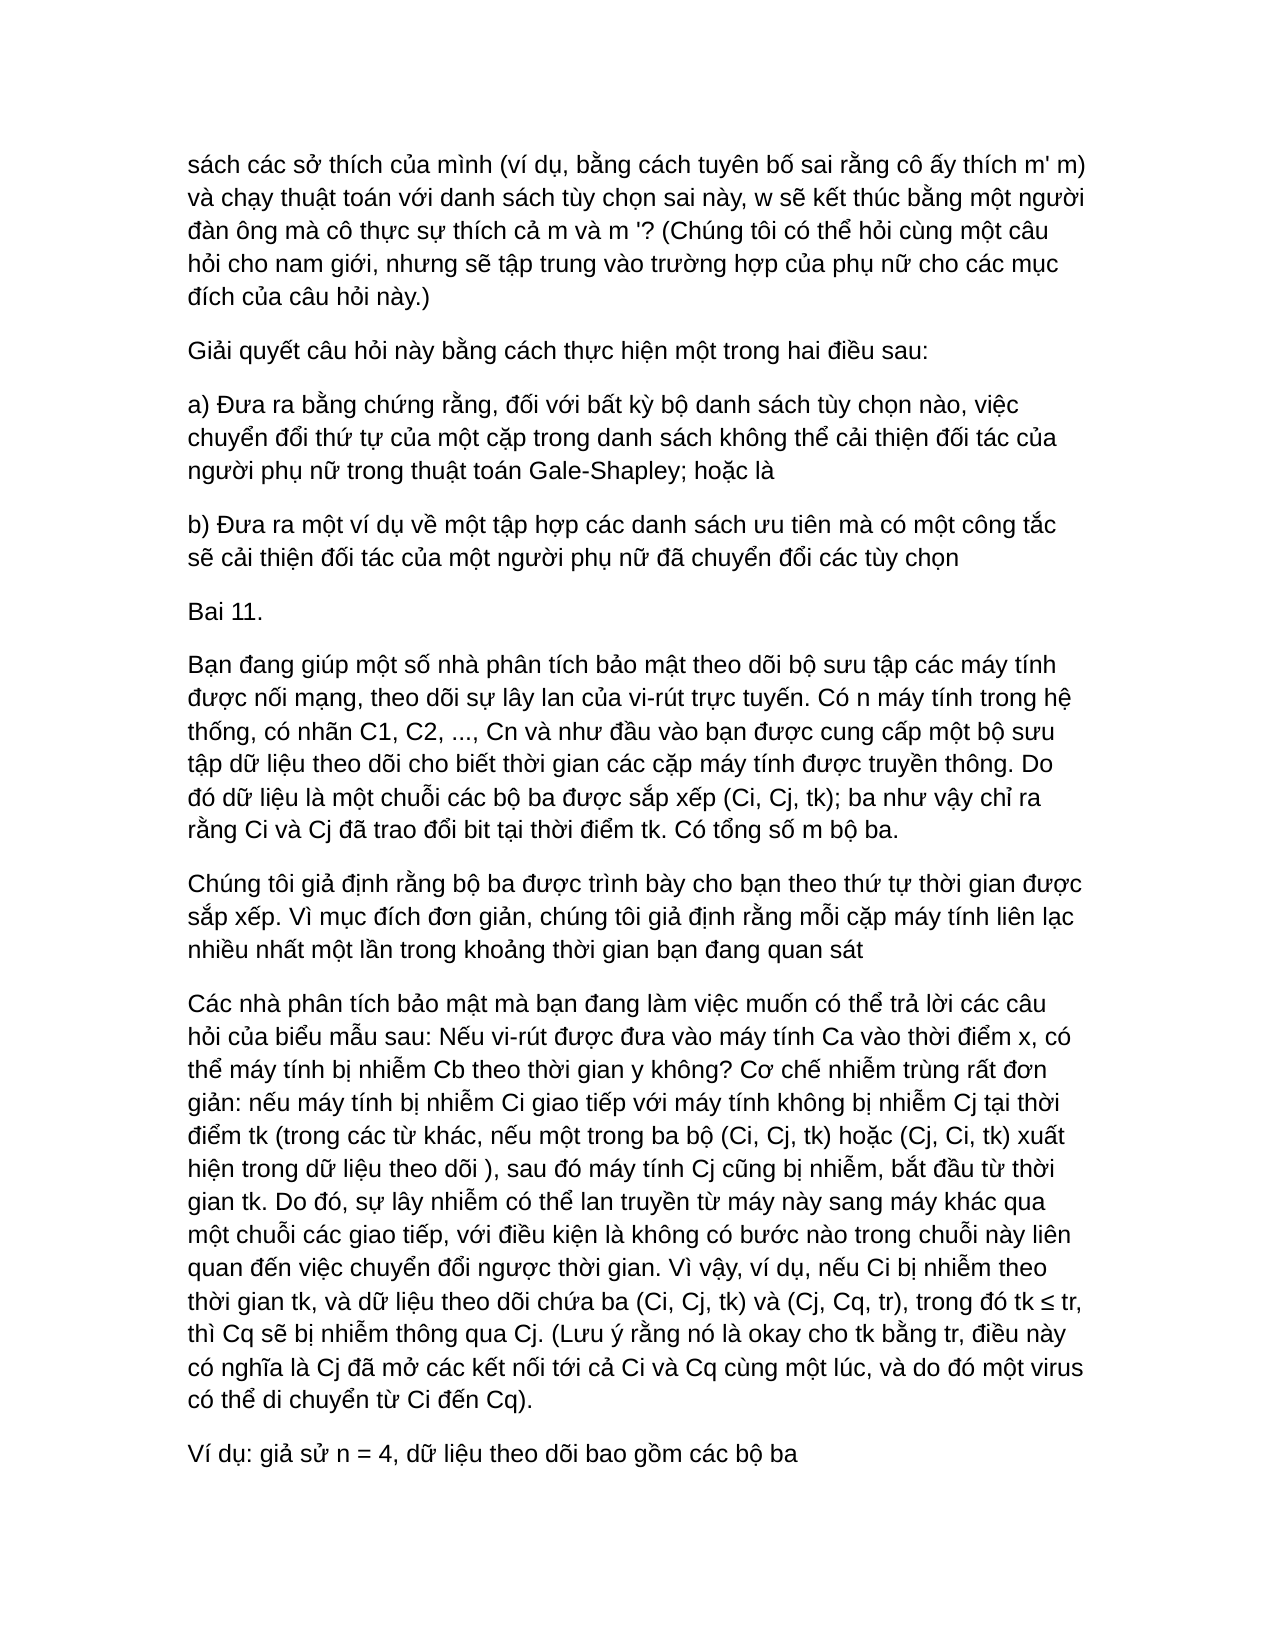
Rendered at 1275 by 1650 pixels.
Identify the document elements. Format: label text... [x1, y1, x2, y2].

text Giải quyết câu hỏi này bằng cách thực hiện một trong hai điều sau: [187, 336, 1087, 365]
text b) Đưa ra một ví dụ về một tập hợp các danh sách ưu tiên mà có một công tắc sẽ cải thiện đối tác của một người phụ nữ đã chuyển đổi các tùy chọn [187, 510, 1087, 571]
text Bai 11. [187, 597, 1087, 625]
text sách các sở thích của mình (ví dụ, bằng cách tuyên bố sai rằng cô ấy thích m' m) và chạy thuật toán với danh sách tùy chọn sai này, w sẽ kết thúc bằng một người đàn ông mà cô thực sự thích cả m và m '? (Chúng tôi có thể hỏi cùng một câu hỏi cho nam giới, nhưng sẽ tập trung vào trường hợp của phụ nữ cho các mục đích của câu hỏi này.) [187, 150, 1087, 311]
text Các nhà phân tích bảo mật mà bạn đang làm việc muốn có thể trả lời các câu hỏi của biểu mẫu sau: Nếu vi-rút được đưa vào máy tính Ca vào thời điểm x, có thể máy tính bị nhiễm Cb theo thời gian y không? Cơ chế nhiễm trùng rất đơn giản: nếu máy tính bị nhiễm Ci giao tiếp với máy tính không bị nhiễm Cj tại thời điểm tk (trong các từ khác, nếu một trong ba bộ (Ci, Cj, tk) hoặc (Cj, Ci, tk) xuất hiện trong dữ liệu theo dõi ), sau đó máy tính Cj cũng bị nhiễm, bắt đầu từ thời gian tk. Do đó, sự lây nhiễm có thể lan truyền từ máy này sang máy khác qua một chuỗi các giao tiếp, với điều kiện là không có bước nào trong chuỗi này liên quan đến việc chuyển đổi ngược thời gian. Vì vậy, ví dụ, nếu Ci bị nhiễm theo thời gian tk, và dữ liệu theo dõi chứa ba (Ci, Cj, tk) và (Cj, Cq, tr), trong đó tk ≤ tr, thì Cq sẽ bị nhiễm thông qua Cj. (Lưu ý rằng nó là okay cho tk bằng tr, điều này có nghĩa là Cj đã mở các kết nối tới cả Ci và Cq cùng một lúc, và do đó một virus có thể di chuyển từ Ci đến Cq). [187, 989, 1087, 1414]
text Chúng tôi giả định rằng bộ ba được trình bày cho bạn theo thứ tự thời gian được sắp xếp. Vì mục đích đơn giản, chúng tôi giả định rằng mỗi cặp máy tính liên lạc nhiều nhất một lần trong khoảng thời gian bạn đang quan sát [187, 869, 1087, 964]
text a) Đưa ra bằng chứng rằng, đối với bất kỳ bộ danh sách tùy chọn nào, việc chuyển đổi thứ tự của một cặp trong danh sách không thể cải thiện đối tác của người phụ nữ trong thuật toán Gale-Shapley; hoặc là [187, 390, 1087, 484]
text Bạn đang giúp một số nhà phân tích bảo mật theo dõi bộ sưu tập các máy tính được nối mạng, theo dõi sự lây lan của vi-rút trực tuyến. Có n máy tính trong hệ thống, có nhãn C1, C2, ..., Cn và như đầu vào bạn được cung cấp một bộ sưu tập dữ liệu theo dõi cho biết thời gian các cặp máy tính được truyền thông. Do đó dữ liệu là một chuỗi các bộ ba được sắp xếp (Ci, Cj, tk); ba như vậy chỉ ra rằng Ci và Cj đã trao đổi bit tại thời điểm tk. Có tổng số m bộ ba. [187, 650, 1087, 844]
text Ví dụ: giả sử n = 4, dữ liệu theo dõi bao gồm các bộ ba [187, 1439, 1087, 1468]
